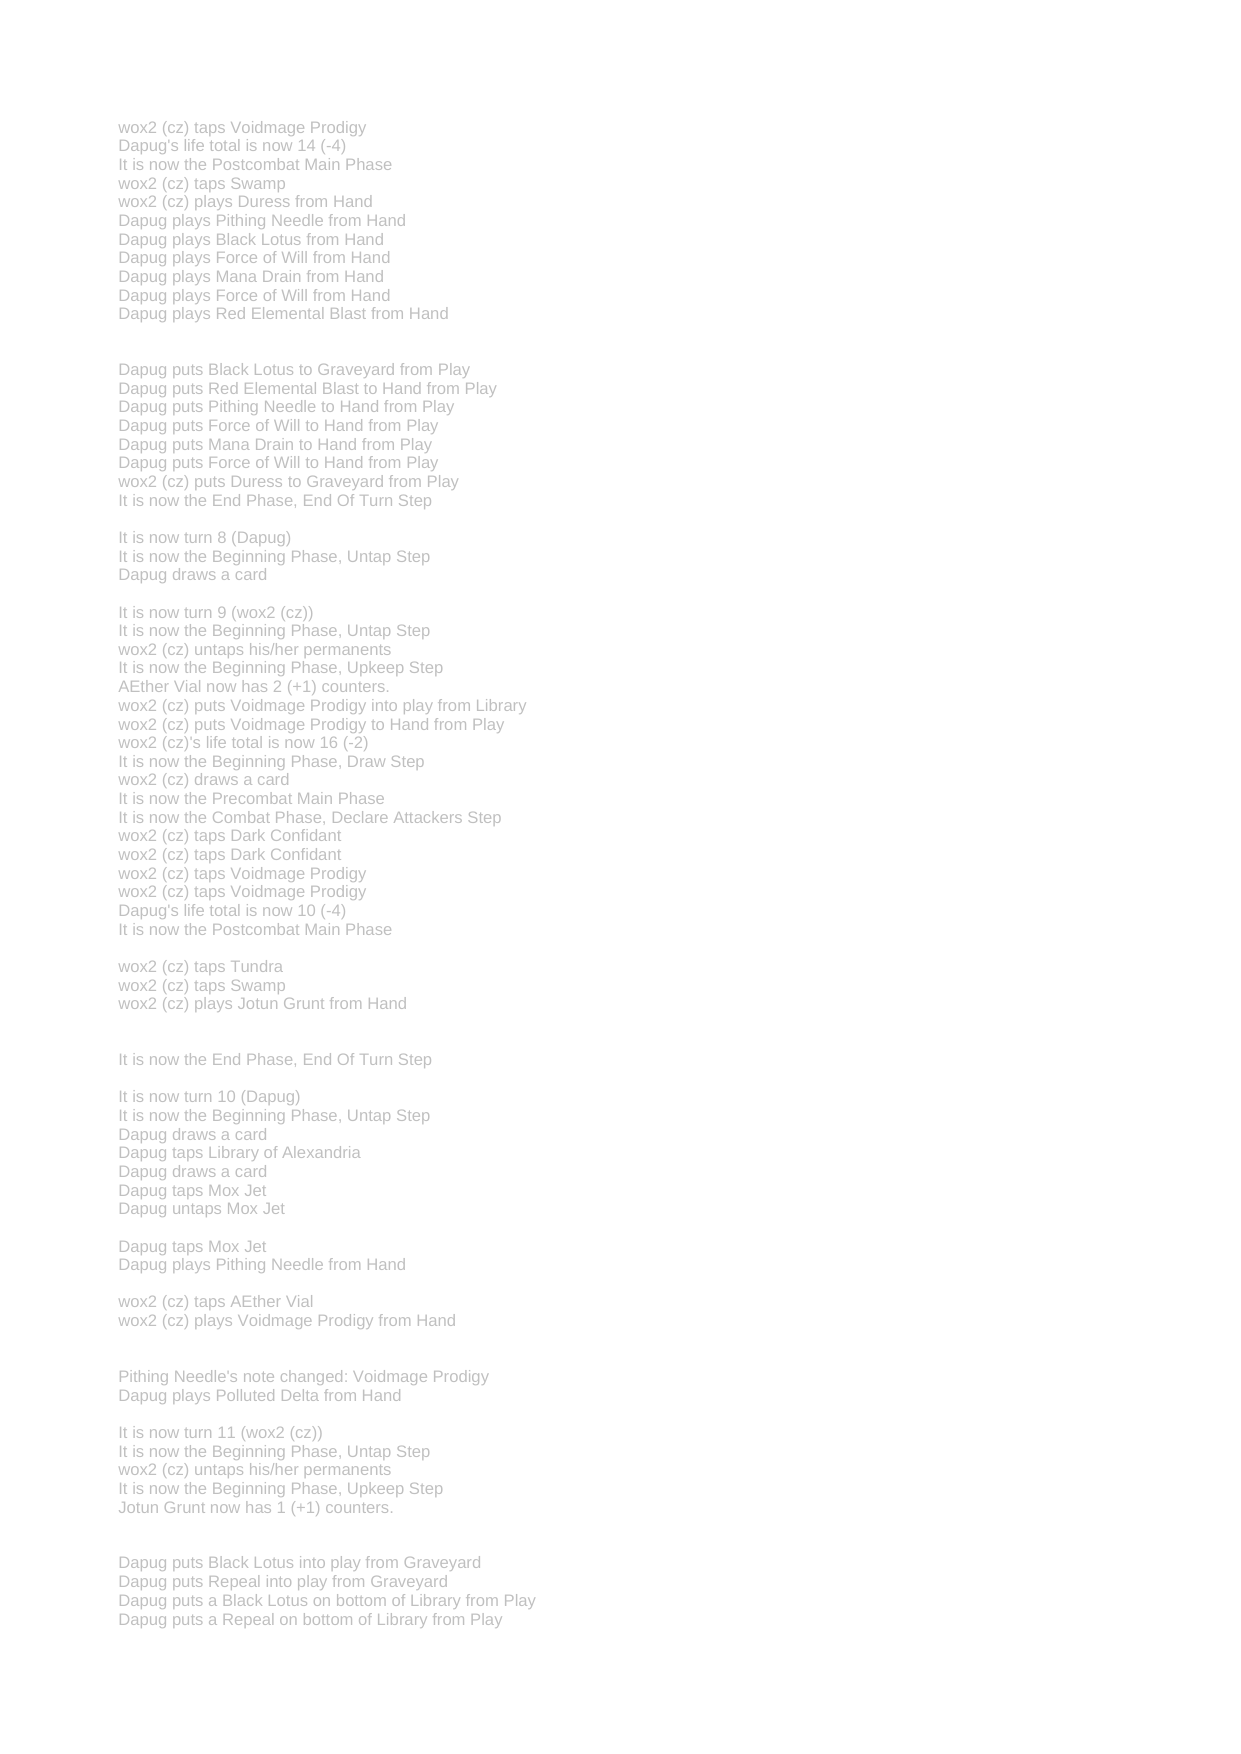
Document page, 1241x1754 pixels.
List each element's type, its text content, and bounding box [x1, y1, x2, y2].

text <wox2 (cz)> End my turn [118, 1069, 1122, 1088]
text Dapug plays Pithing Needle from Hand [118, 1256, 1122, 1274]
text <Dapug> End my turn [118, 584, 1122, 603]
text It is now the Beginning Phase, Untap Step [118, 1106, 1122, 1125]
text wox2 (cz) puts Duress to Graveyard from Play [118, 472, 1122, 491]
text Dapug puts a Repeal on bottom of Library from Play [118, 1610, 1122, 1628]
text Dapug draws a card [118, 1125, 1122, 1144]
text wox2 (cz) taps Dark Confidant [118, 845, 1122, 864]
text It is now turn 10 (Dapug) [118, 1088, 1122, 1106]
text <Dapug> Ok? [118, 1274, 1122, 1293]
text <wox2 (cz)> Thinking [118, 938, 1122, 957]
text It is now the Combat Phase, Declare Attackers Step [118, 808, 1122, 827]
text It is now the End Phase, End Of Turn Step [118, 1050, 1122, 1069]
text wox2 (cz) untaps his/her permanents [118, 640, 1122, 659]
text <Dapug> Thinking [118, 1218, 1122, 1237]
text Jotun Grunt now has 1 (+1) counters. [118, 1498, 1122, 1517]
text Dapug plays Force of Will from Hand [118, 286, 1122, 304]
text <wox2 (cz)> Ok [118, 1349, 1122, 1367]
text It is now the Precombat Main Phase [118, 789, 1122, 808]
text AEther Vial now has 2 (+1) counters. [118, 677, 1122, 696]
text Pithing Needle's note changed: Voidmage Prodigy [118, 1367, 1122, 1386]
text It is now the Beginning Phase, Untap Step [118, 1442, 1122, 1461]
text wox2 (cz) plays Duress from Hand [118, 193, 1122, 211]
text Dapug puts Mana Drain to Hand from Play [118, 435, 1122, 454]
text wox2 (cz) taps Voidmage Prodigy [118, 864, 1122, 883]
text <wox2 (cz)> Thinking [118, 323, 1122, 342]
text <wox2 (cz)> Lotus [118, 1517, 1122, 1535]
text It is now turn 9 (wox2 (cz)) [118, 603, 1122, 622]
text Dapug untaps Mox Jet [118, 1199, 1122, 1218]
text wox2 (cz) taps Voidmage Prodigy [118, 118, 1122, 137]
text Dapug puts Force of Will to Hand from Play [118, 416, 1122, 435]
text wox2 (cz) taps Swamp [118, 976, 1122, 994]
text <wox2 (cz)> End my turn [118, 510, 1122, 528]
text wox2 (cz) plays Voidmage Prodigy from Hand [118, 1311, 1122, 1330]
text It is now the Beginning Phase, Untap Step [118, 622, 1122, 640]
text Dapug puts a Black Lotus on bottom of Library from Play [118, 1591, 1122, 1610]
text It is now the Beginning Phase, Draw Step [118, 752, 1122, 771]
text <wox2 (cz)> Lotus [118, 342, 1122, 361]
text wox2 (cz) puts Voidmage Prodigy into play from Library [118, 696, 1122, 715]
text Dapug draws a card [118, 1162, 1122, 1181]
text <Dapug> Ok? [118, 1330, 1122, 1349]
text It is now the End Phase, End Of Turn Step [118, 491, 1122, 510]
text wox2 (cz) taps Voidmage Prodigy [118, 883, 1122, 901]
text wox2 (cz) plays Jotun Grunt from Hand [118, 994, 1122, 1013]
text It is now the Postcombat Main Phase [118, 155, 1122, 174]
text <Dapug> End my turn [118, 1405, 1122, 1423]
text wox2 (cz) untaps his/her permanents [118, 1461, 1122, 1479]
text It is now the Beginning Phase, Upkeep Step [118, 659, 1122, 677]
text It is now turn 11 (wox2 (cz)) [118, 1423, 1122, 1442]
text It is now the Beginning Phase, Untap Step [118, 547, 1122, 566]
text wox2 (cz) taps Dark Confidant [118, 827, 1122, 845]
text Dapug plays Red Elemental Blast from Hand [118, 304, 1122, 323]
text Dapug puts Force of Will to Hand from Play [118, 454, 1122, 472]
text Dapug puts Red Elemental Blast to Hand from Play [118, 379, 1122, 398]
text It is now turn 8 (Dapug) [118, 528, 1122, 547]
text wox2 (cz) taps Swamp [118, 174, 1122, 193]
text Dapug puts Pithing Needle to Hand from Play [118, 398, 1122, 416]
text <wox2 (cz)> Ok? [118, 1013, 1122, 1032]
text Dapug puts Repeal into play from Graveyard [118, 1572, 1122, 1591]
text wox2 (cz) draws a card [118, 771, 1122, 789]
text Dapug puts Black Lotus to Graveyard from Play [118, 361, 1122, 379]
text <wox2 (cz)> repeal [118, 1535, 1122, 1554]
text Dapug draws a card [118, 566, 1122, 584]
text It is now the Beginning Phase, Upkeep Step [118, 1479, 1122, 1498]
text wox2 (cz) taps AEther Vial [118, 1293, 1122, 1311]
text Dapug's life total is now 10 (-4) [118, 901, 1122, 920]
text Dapug plays Force of Will from Hand [118, 249, 1122, 267]
text Dapug plays Black Lotus from Hand [118, 230, 1122, 249]
text wox2 (cz) taps Tundra [118, 957, 1122, 976]
text Dapug taps Library of Alexandria [118, 1144, 1122, 1162]
text Dapug plays Pithing Needle from Hand [118, 211, 1122, 230]
text <Dapug> Ok [118, 1032, 1122, 1050]
text Dapug plays Polluted Delta from Hand [118, 1386, 1122, 1405]
text Dapug's life total is now 14 (-4) [118, 137, 1122, 155]
text Dapug taps Mox Jet [118, 1181, 1122, 1199]
text Dapug taps Mox Jet [118, 1237, 1122, 1256]
text Dapug plays Mana Drain from Hand [118, 267, 1122, 286]
text Dapug puts Black Lotus into play from Graveyard [118, 1554, 1122, 1572]
text wox2 (cz) puts Voidmage Prodigy to Hand from Play [118, 715, 1122, 733]
text wox2 (cz)'s life total is now 16 (-2) [118, 733, 1122, 752]
text It is now the Postcombat Main Phase [118, 920, 1122, 938]
